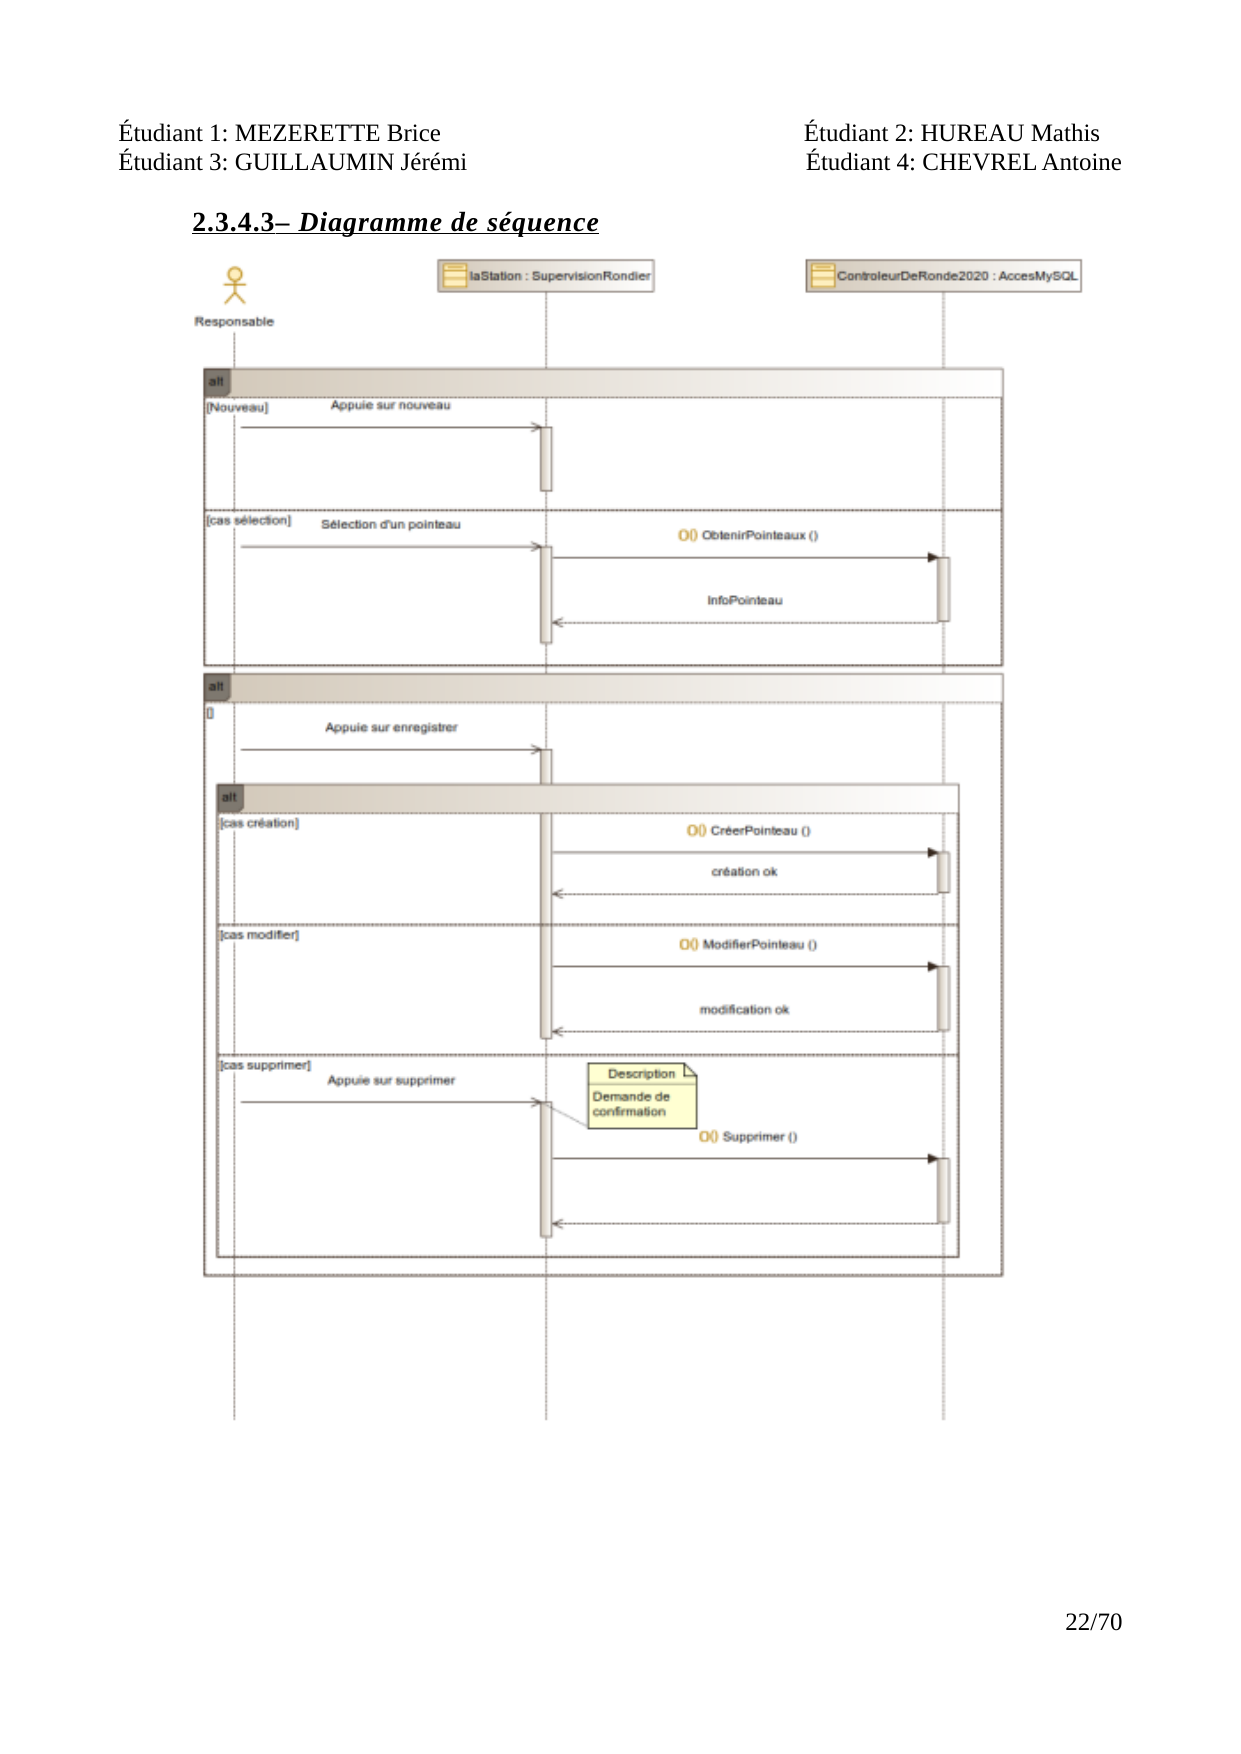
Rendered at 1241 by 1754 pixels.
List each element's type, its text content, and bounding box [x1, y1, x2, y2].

picture [147, 249, 1093, 1431]
subtitle 2.3.4.3– Diagramme de séquence [118, 205, 1122, 237]
